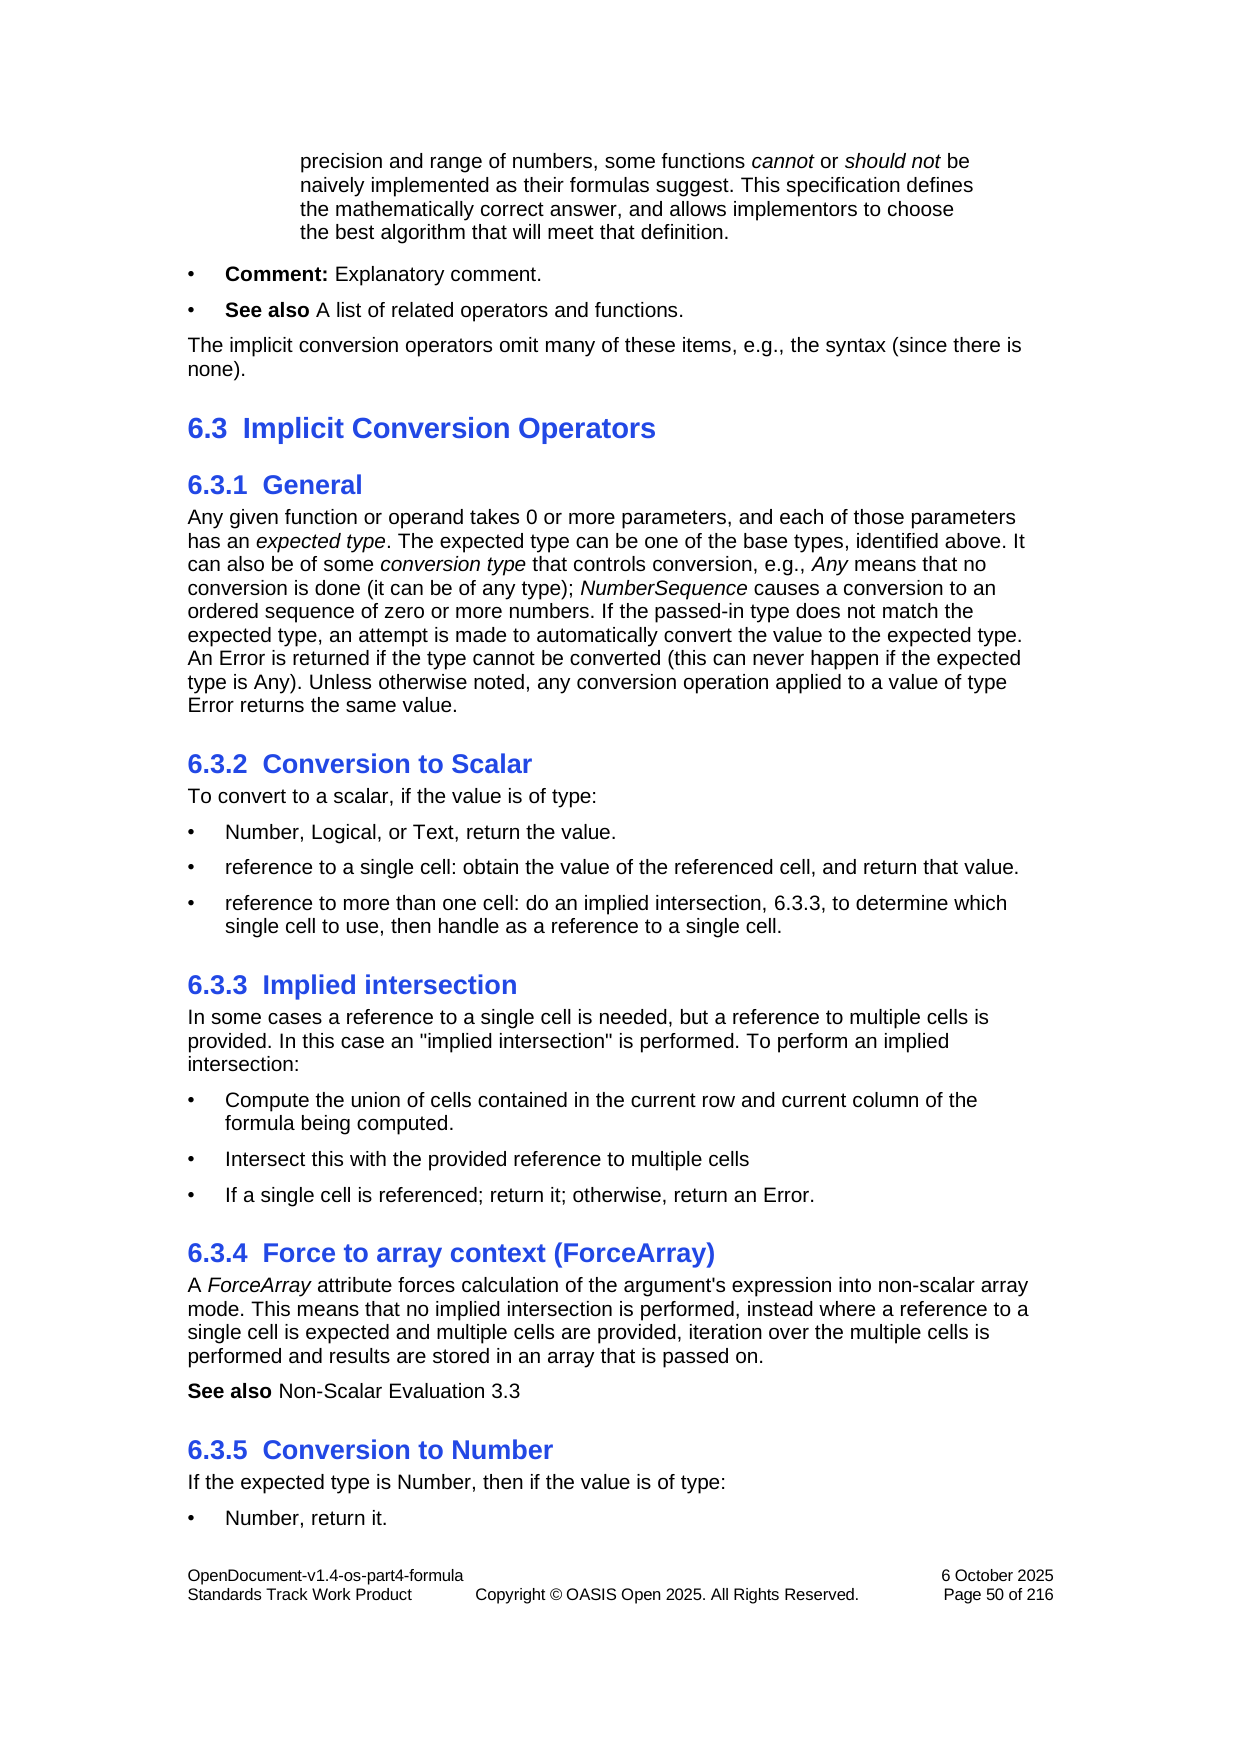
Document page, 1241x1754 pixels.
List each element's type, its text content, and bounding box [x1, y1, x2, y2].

subtitle Implicit Conversion Operators [187, 412, 1053, 444]
list Comment: Explanatory comment. [187, 263, 1053, 286]
list Number, Logical, or Text, return the value. [187, 820, 1053, 844]
text In some cases a reference to a single cell is needed, but a reference to multiple cells is provided. In this case an "implied intersection" is performed. To perform an implied intersection: [187, 1006, 1053, 1076]
subtitle Conversion to Scalar [187, 748, 1053, 778]
list Number, return it. [187, 1506, 1053, 1530]
list reference to more than one cell: do an implied intersection, 6.3.3, to determine which single cell to use, then handle as a reference to a single cell. [187, 891, 1053, 938]
subtitle General [187, 469, 1053, 499]
list See also A list of related operators and functions. [187, 298, 1053, 322]
text Any given function or operand takes 0 or more parameters, and each of those parameters has an expected type. The expected type can be one of the base types, identified above. It can also be of some conversion type that controls conversion, e.g., Any means that no conversion is done (it can be of any type); NumberSequence causes a conversion to an ordered sequence of zero or more numbers. If the passed-in type does not match the expected type, an attempt is made to automatically convert the value to the expected type. An Error is returned if the type cannot be converted (this can never happen if the expected type is Any). Unless otherwise noted, any conversion operation applied to a value of type Error returns the same value. [187, 506, 1053, 717]
list Compute the union of cells contained in the current row and current column of the formula being computed. [187, 1088, 1053, 1135]
list reference to a single cell: obtain the value of the referenced cell, and return that value. [187, 856, 1053, 879]
list If a single cell is referenced; return it; otherwise, return an Error. [187, 1183, 1053, 1207]
text A ForceArray attribute forces calculation of the argument's expression into non-scalar array mode. This means that no implied intersection is performed, instead where a reference to a single cell is expected and multiple cells are provided, iteration over the multiple cells is performed and results are stored in an array that is passed on. [187, 1274, 1053, 1368]
text If the expected type is Number, then if the value is of type: [187, 1471, 1053, 1494]
text See also Non-Scalar Evaluation 3.3 [187, 1380, 1053, 1403]
list precision and range of numbers, some functions cannot or should not be naively implemented as their formulas suggest. This specification defines the mathematically correct answer, and allows implementors to choose the best algorithm that will meet that definition. [262, 150, 978, 244]
subtitle Conversion to Number [187, 1434, 1053, 1464]
text The implicit conversion operators omit many of these items, e.g., the syntax (since there is none). [187, 334, 1053, 381]
text To convert to a scalar, if the value is of type: [187, 784, 1053, 808]
subtitle Implied intersection [187, 969, 1053, 999]
subtitle Force to array context (ForceArray) [187, 1238, 1053, 1268]
list Intersect this with the provided reference to multiple cells [187, 1147, 1053, 1171]
